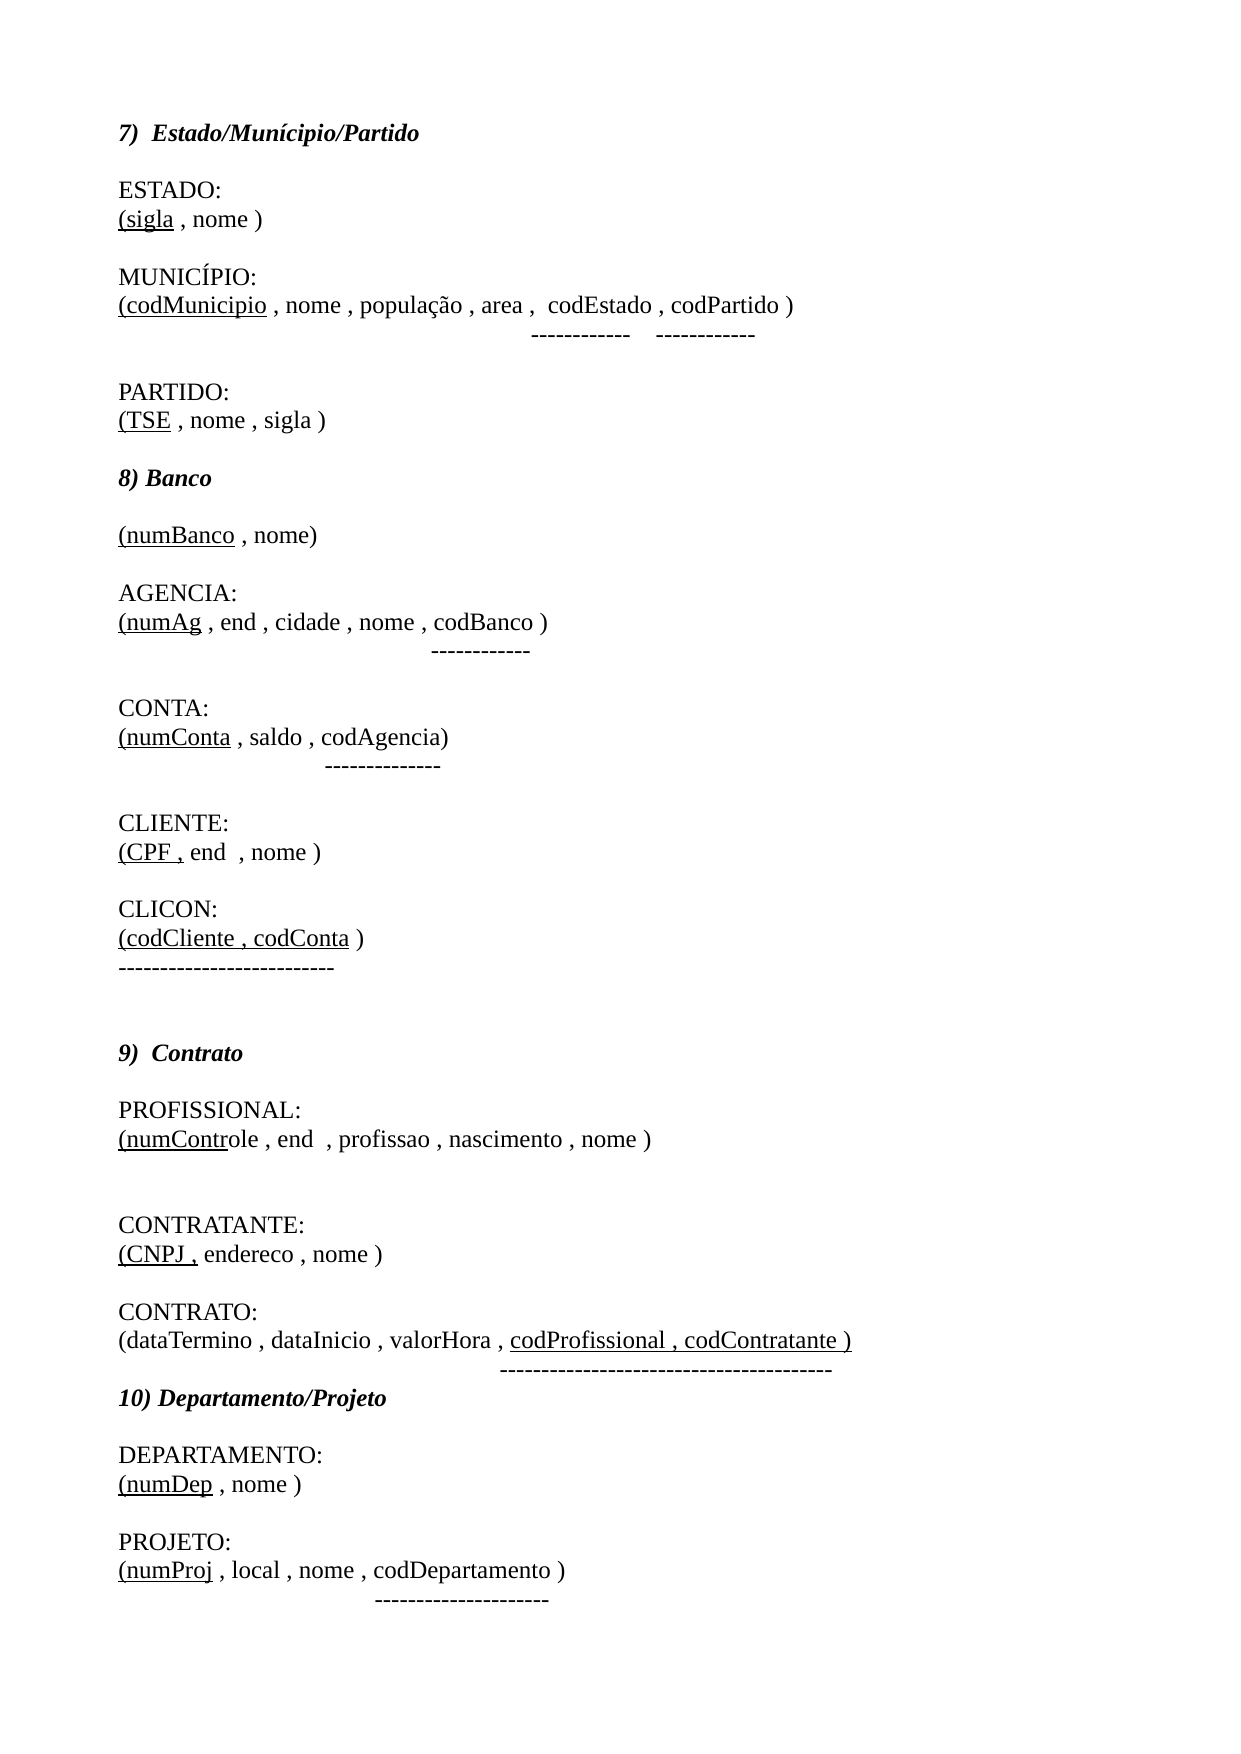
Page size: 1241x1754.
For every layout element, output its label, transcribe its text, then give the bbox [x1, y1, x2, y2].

text (numAg , end , cidade , nome , codBanco ) [118, 607, 1122, 636]
text PROFISSIONAL: [118, 1096, 1122, 1124]
text (codCliente , codConta ) [118, 923, 1122, 952]
text CLICON: [118, 894, 1122, 923]
text DEPARTAMENTO: [118, 1441, 1122, 1469]
text (sigla , nome ) [118, 204, 1122, 233]
text (numConta , saldo , codAgencia) [118, 722, 1122, 751]
text (numControle , end , profissao , nascimento , nome ) [118, 1124, 1122, 1153]
text PARTIDO: [118, 377, 1122, 406]
text (numBanco , nome) [118, 521, 1122, 549]
text PROJETO: [118, 1527, 1122, 1556]
text 7) Estado/Munícipio/Partido [118, 118, 1122, 147]
text CONTRATO: [118, 1297, 1122, 1326]
text ------------ ------------ [118, 319, 1122, 348]
text CLIENTE: [118, 808, 1122, 837]
text 9) Contrato [118, 1038, 1122, 1067]
text ESTADO: [118, 176, 1122, 204]
text CONTA: [118, 693, 1122, 722]
text 10) Departamento/Projeto [118, 1383, 1122, 1412]
text (numDep , nome ) [118, 1469, 1122, 1498]
text 8) Banco [118, 463, 1122, 492]
text -------------- [118, 751, 1122, 779]
text (dataTermino , dataInicio , valorHora , codProfissional , codContratante ) [118, 1326, 1122, 1354]
text (CNPJ , endereco , nome ) [118, 1239, 1122, 1268]
text -------------------------- [118, 952, 1122, 981]
text CONTRATANTE: [118, 1211, 1122, 1239]
text ------------ [118, 636, 1122, 664]
text (TSE , nome , sigla ) [118, 406, 1122, 434]
text (numProj , local , nome , codDepartamento ) [118, 1556, 1122, 1584]
text --------------------- [118, 1584, 1122, 1613]
text (codMunicipio , nome , população , area , codEstado , codPartido ) [118, 291, 1122, 319]
text MUNICÍPIO: [118, 262, 1122, 291]
text AGENCIA: [118, 578, 1122, 607]
text (CPF , end , nome ) [118, 837, 1122, 866]
text ---------------------------------------- [118, 1354, 1122, 1383]
